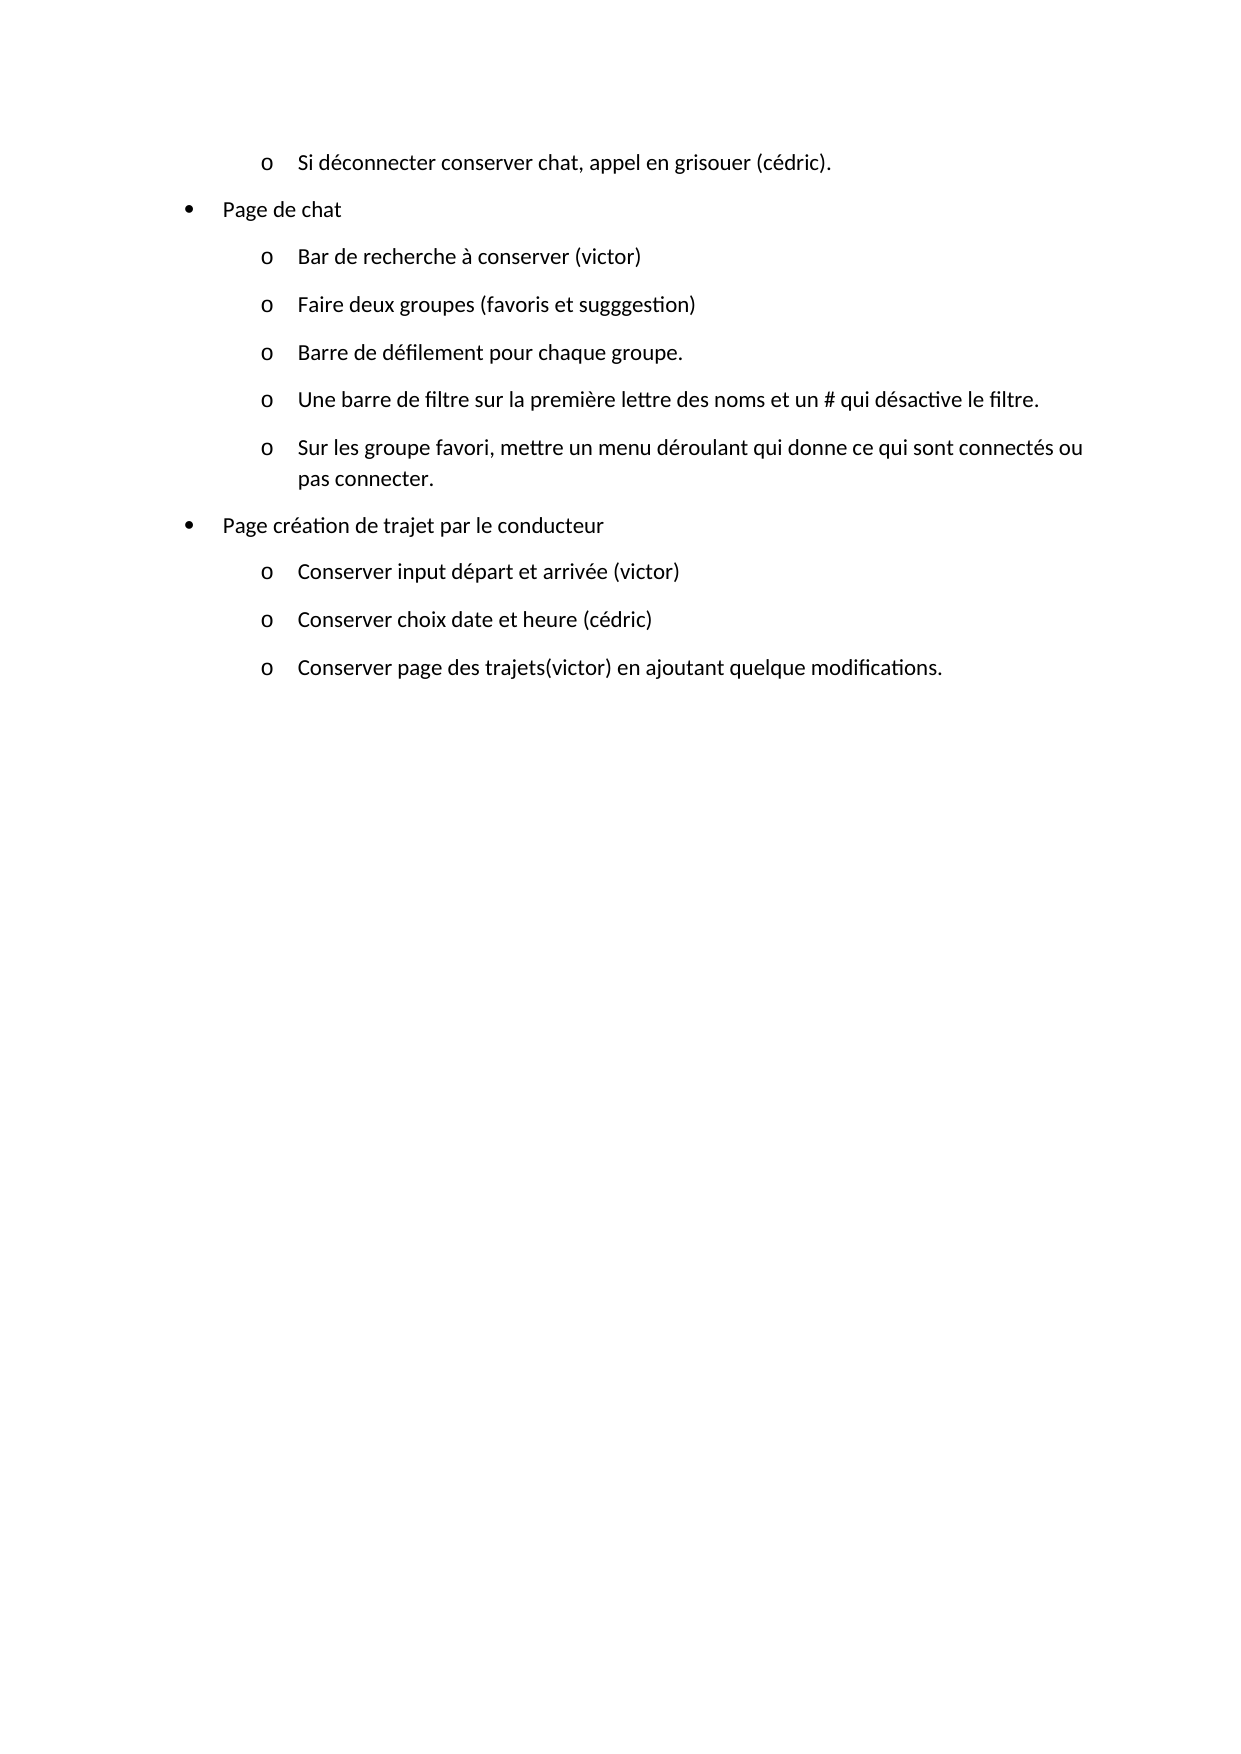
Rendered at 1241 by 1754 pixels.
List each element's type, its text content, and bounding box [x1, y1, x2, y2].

list Conserver input départ et arrivée (victor) [260, 557, 1093, 587]
list Sur les groupe favori, mettre un menu déroulant qui donne ce qui sont connectés ou pas connecter. [260, 433, 1093, 492]
list Page création de trajet par le conducteur [185, 511, 1093, 539]
list Une barre de filtre sur la première lettre des noms et un # qui désactive le filtre. [260, 385, 1093, 414]
list Conserver page des trajets(victor) en ajoutant quelque modifications. [260, 653, 1093, 682]
list Bar de recherche à conserver (victor) [260, 242, 1093, 271]
list Conserver choix date et heure (cédric) [260, 605, 1093, 634]
list Faire deux groupes (favoris et sugggestion) [260, 290, 1093, 319]
list Si déconnecter conserver chat, appel en grisouer (cédric). [260, 148, 1093, 177]
list Page de chat [185, 195, 1093, 223]
list Barre de défilement pour chaque groupe. [260, 338, 1093, 367]
